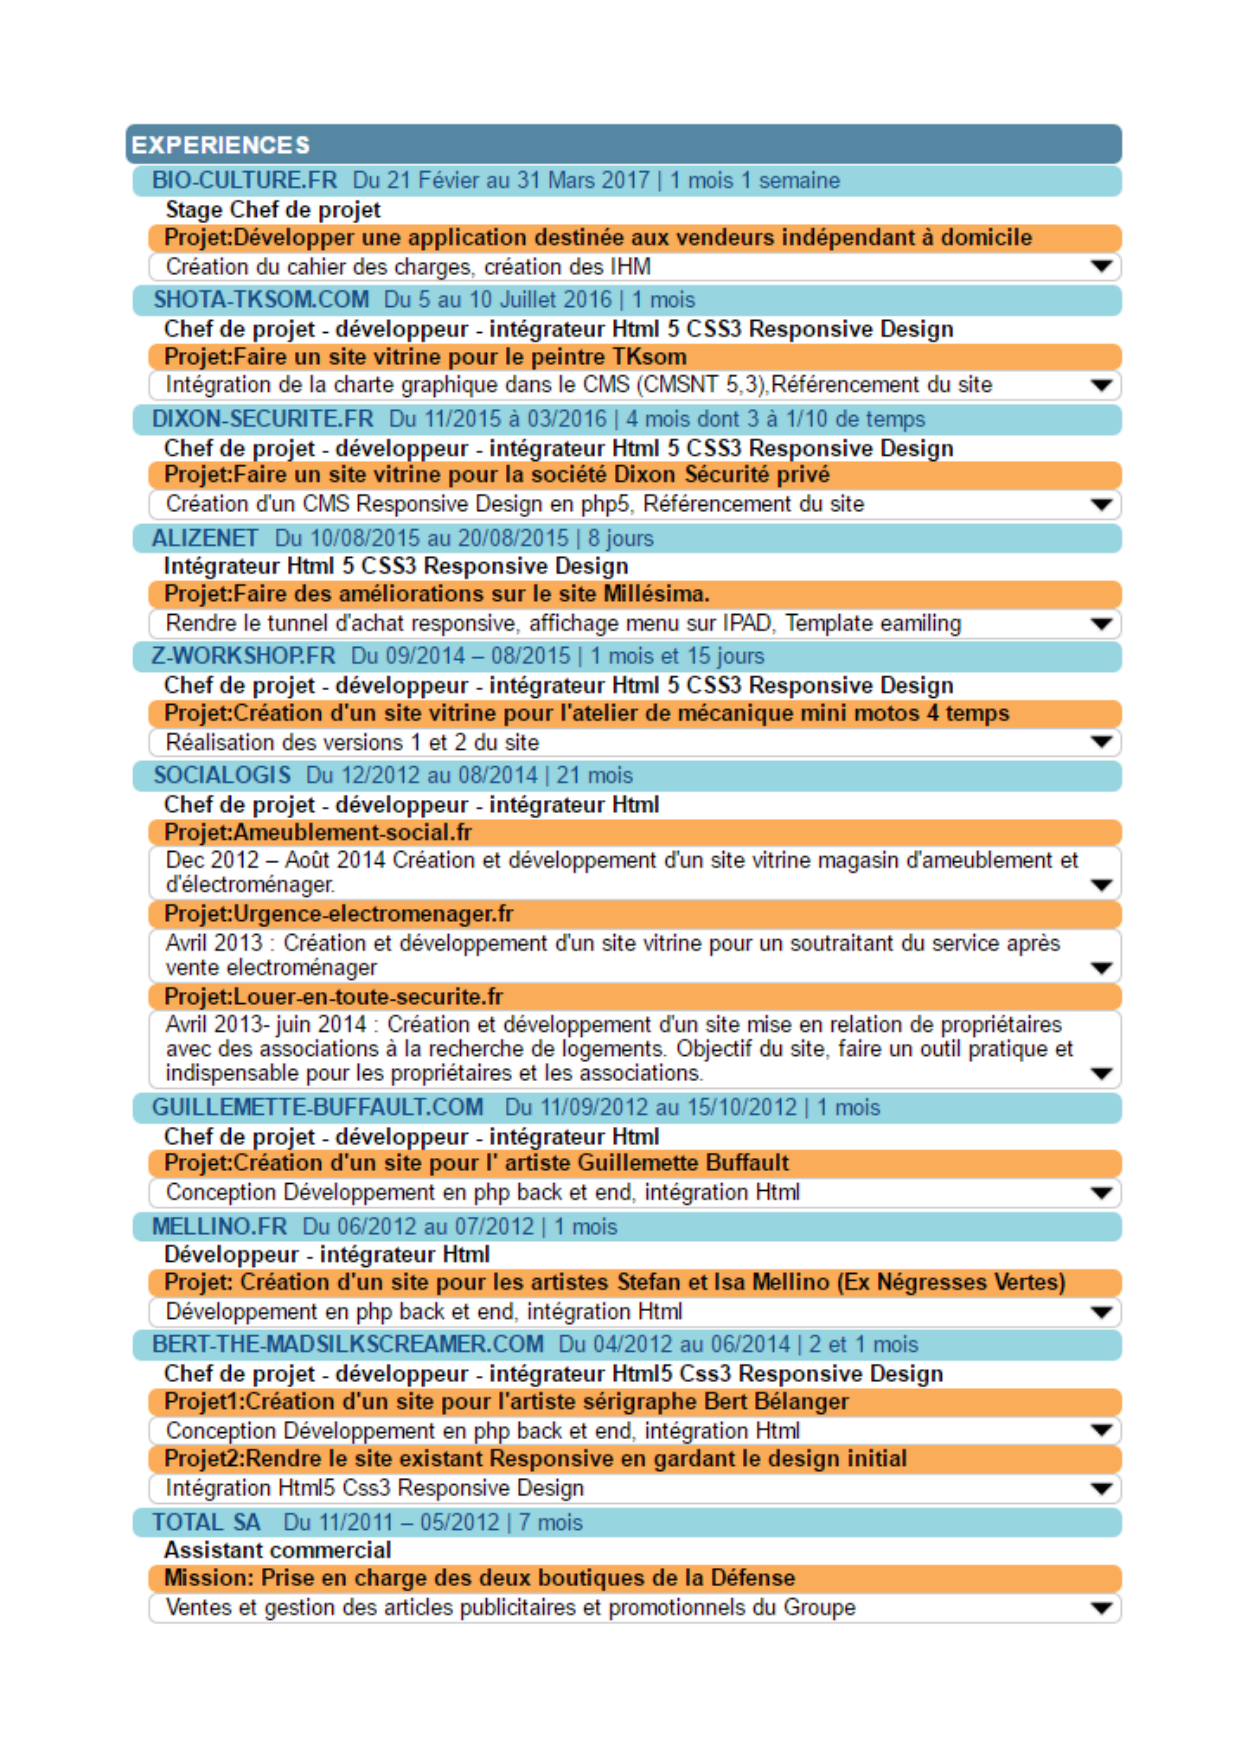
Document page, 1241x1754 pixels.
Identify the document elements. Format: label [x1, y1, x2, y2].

picture [121, 122, 1126, 1631]
